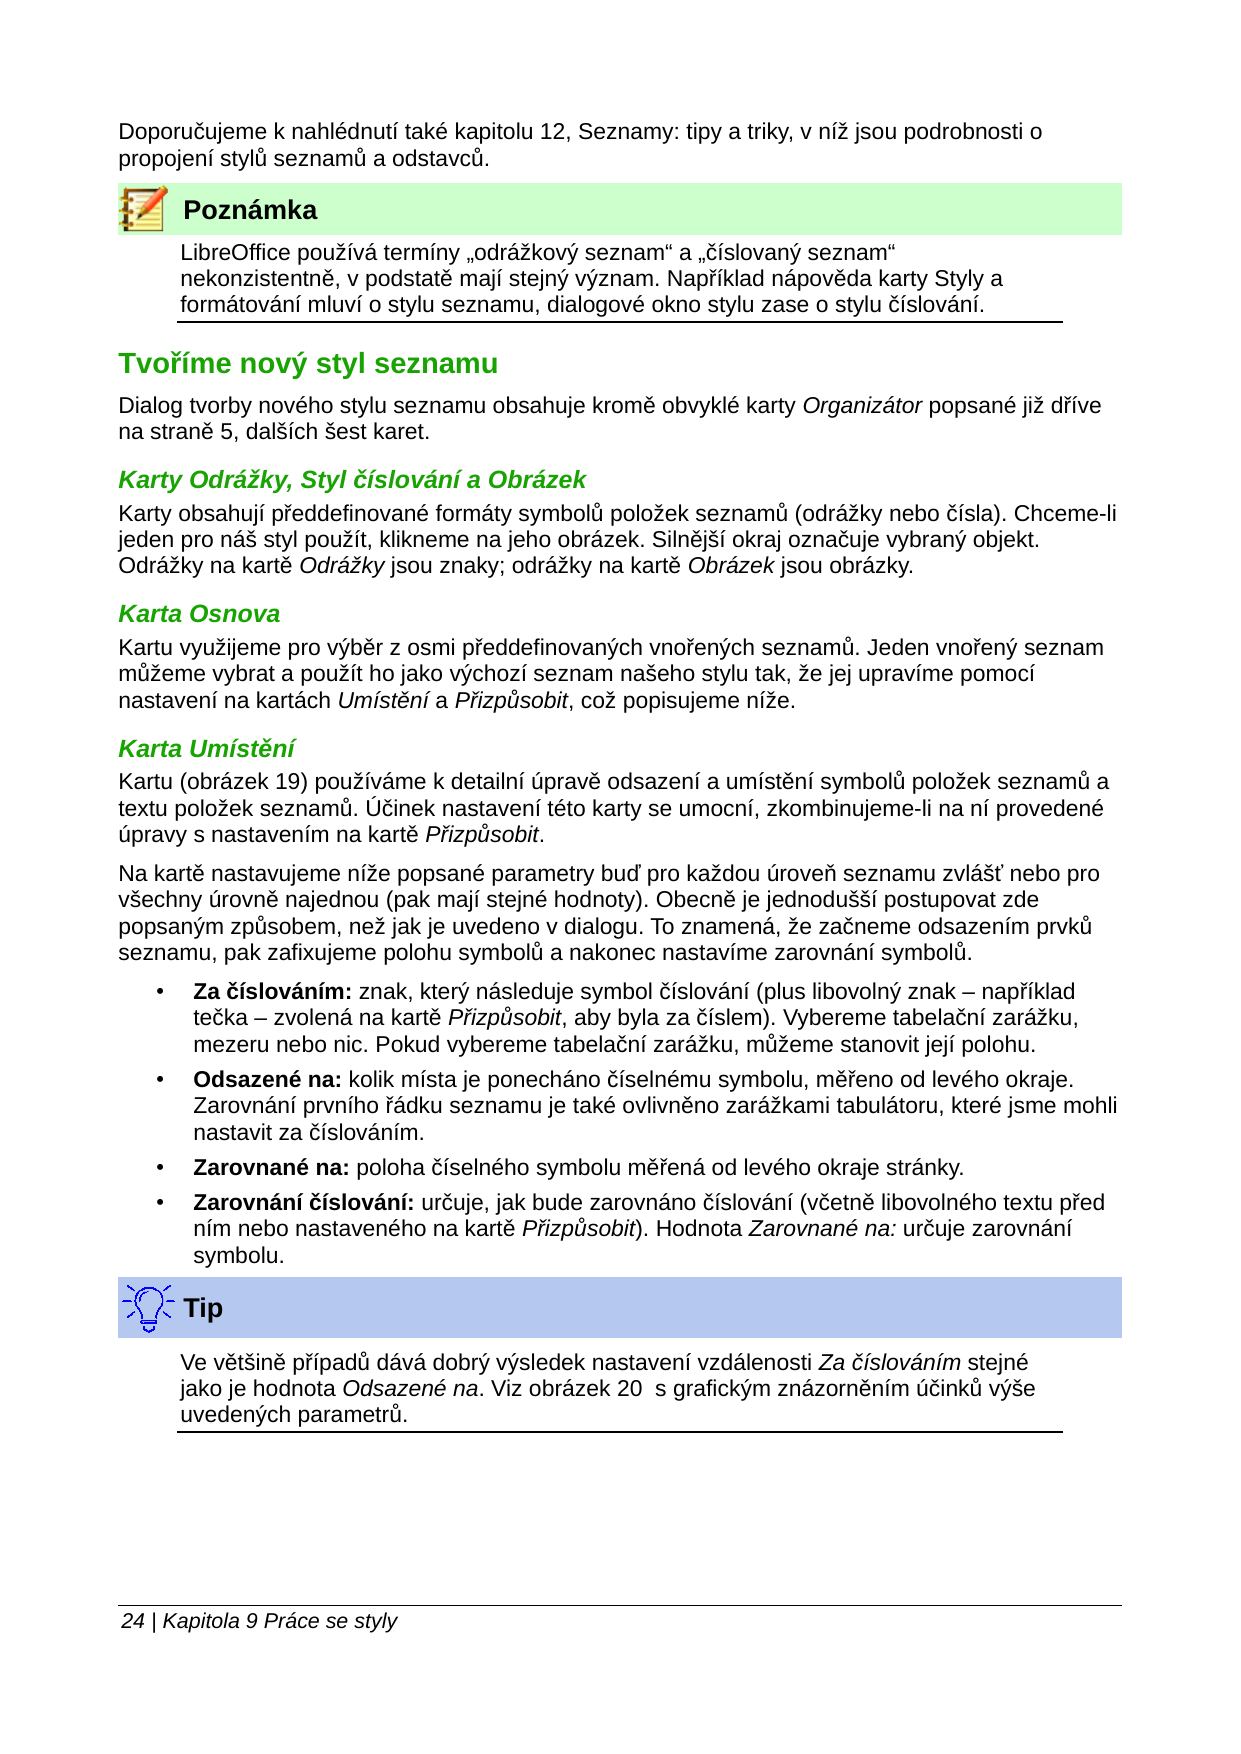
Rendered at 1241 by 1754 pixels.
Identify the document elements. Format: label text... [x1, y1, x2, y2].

picture [119, 184, 170, 235]
text Doporučujeme k nahlédnutí také kapitolu 12, Seznamy: tipy a triky, v níž jsou podrobnosti o propojení stylů seznamů a odstavců. [118, 118, 1122, 171]
list Odsazené na: kolik místa je ponecháno číselnému symbolu, měřeno od levého okraje. Zarovnání prvního řádku seznamu je také ovlivněno zarážkami tabulátoru, které jsme mohli nastavit za číslováním. [156, 1066, 1122, 1145]
text Kartu využijeme pro výběr z osmi předdefinovaných vnořených seznamů. Jeden vnořený seznam můžeme vybrat a použít ho jako výchozí seznam našeho stylu tak, že jej upravíme pomocí nastavení na kartách Umístění a Přizpůsobit, což popisujeme níže. [118, 634, 1122, 713]
subtitle Poznámka [118, 183, 1122, 235]
list Zarovnání číslování: určuje, jak bude zarovnáno číslování (včetně libovolného textu před ním nebo nastaveného na kartě Přizpůsobit). Hodnota Zarovnané na: určuje zarovnání symbolu. [156, 1189, 1122, 1268]
text Dialog tvorby nového stylu seznamu obsahuje kromě obvyklé karty Organizátor popsané již dříve na straně 5, dalších šest karet. [118, 392, 1122, 444]
picture [119, 1277, 179, 1337]
subtitle Karta Osnova [118, 599, 1122, 628]
text Ve většině případů dává dobrý výsledek nastavení vzdálenosti Za číslováním stejné jako je hodnota Odsazené na. Viz obrázek 20 s grafickým znázorněním účinků výše uvedených parametrů. [177, 1345, 1063, 1431]
subtitle Karta Umístění [118, 734, 1122, 762]
list Zarovnané na: poloha číselného symbolu měřená od levého okraje stránky. [156, 1154, 1122, 1180]
subtitle Karty Odrážky, Styl číslování a Obrázek [118, 465, 1122, 494]
text LibreOffice používá termíny „odrážkový seznam“ a „číslovaný seznam“ nekonzistentně, v podstatě mají stejný význam. Například nápověda karty Styly a formátování mluví o stylu seznamu, dialogové okno stylu zase o stylu číslování. [177, 235, 1063, 321]
text Kartu (obrázek 19) používáme k detailní úpravě odsazení a umístění symbolů položek seznamů a textu položek seznamů. Účinek nastavení této karty se umocní, zkombinujeme-li na ní provedené úpravy s nastavením na kartě Přizpůsobit. [118, 768, 1122, 847]
list Za číslováním: znak, který následuje symbol číslování (plus libovolný znak – například tečka – zvolená na kartě Přizpůsobit, aby byla za číslem). Vybereme tabelační zarážku, mezeru nebo nic. Pokud vybereme tabelační zarážku, můžeme stanovit její polohu. [156, 978, 1122, 1057]
text Karty obsahují předdefinované formáty symbolů položek seznamů (odrážky nebo čísla). Chceme-li jeden pro náš styl použít, klikneme na jeho obrázek. Silnější okraj označuje vybraný objekt. Odrážky na kartě Odrážky jsou znaky; odrážky na kartě Obrázek jsou obrázky. [118, 499, 1122, 579]
subtitle Tip [118, 1277, 1122, 1338]
list Na kartě nastavujeme níže popsané parametry buď pro každou úroveň seznamu zvlášť nebo pro všechny úrovně najednou (pak mají stejné hodnoty). Obecně je jednodušší postupovat zde popsaným způsobem, než jak je uvedeno v dialogu. To znamená, že začneme odsazením prvků seznamu, pak zafixujeme polohu symbolů a nakonec nastavíme zarovnání symbolů. [118, 860, 1122, 965]
subtitle Tvoříme nový styl seznamu [118, 346, 1122, 380]
